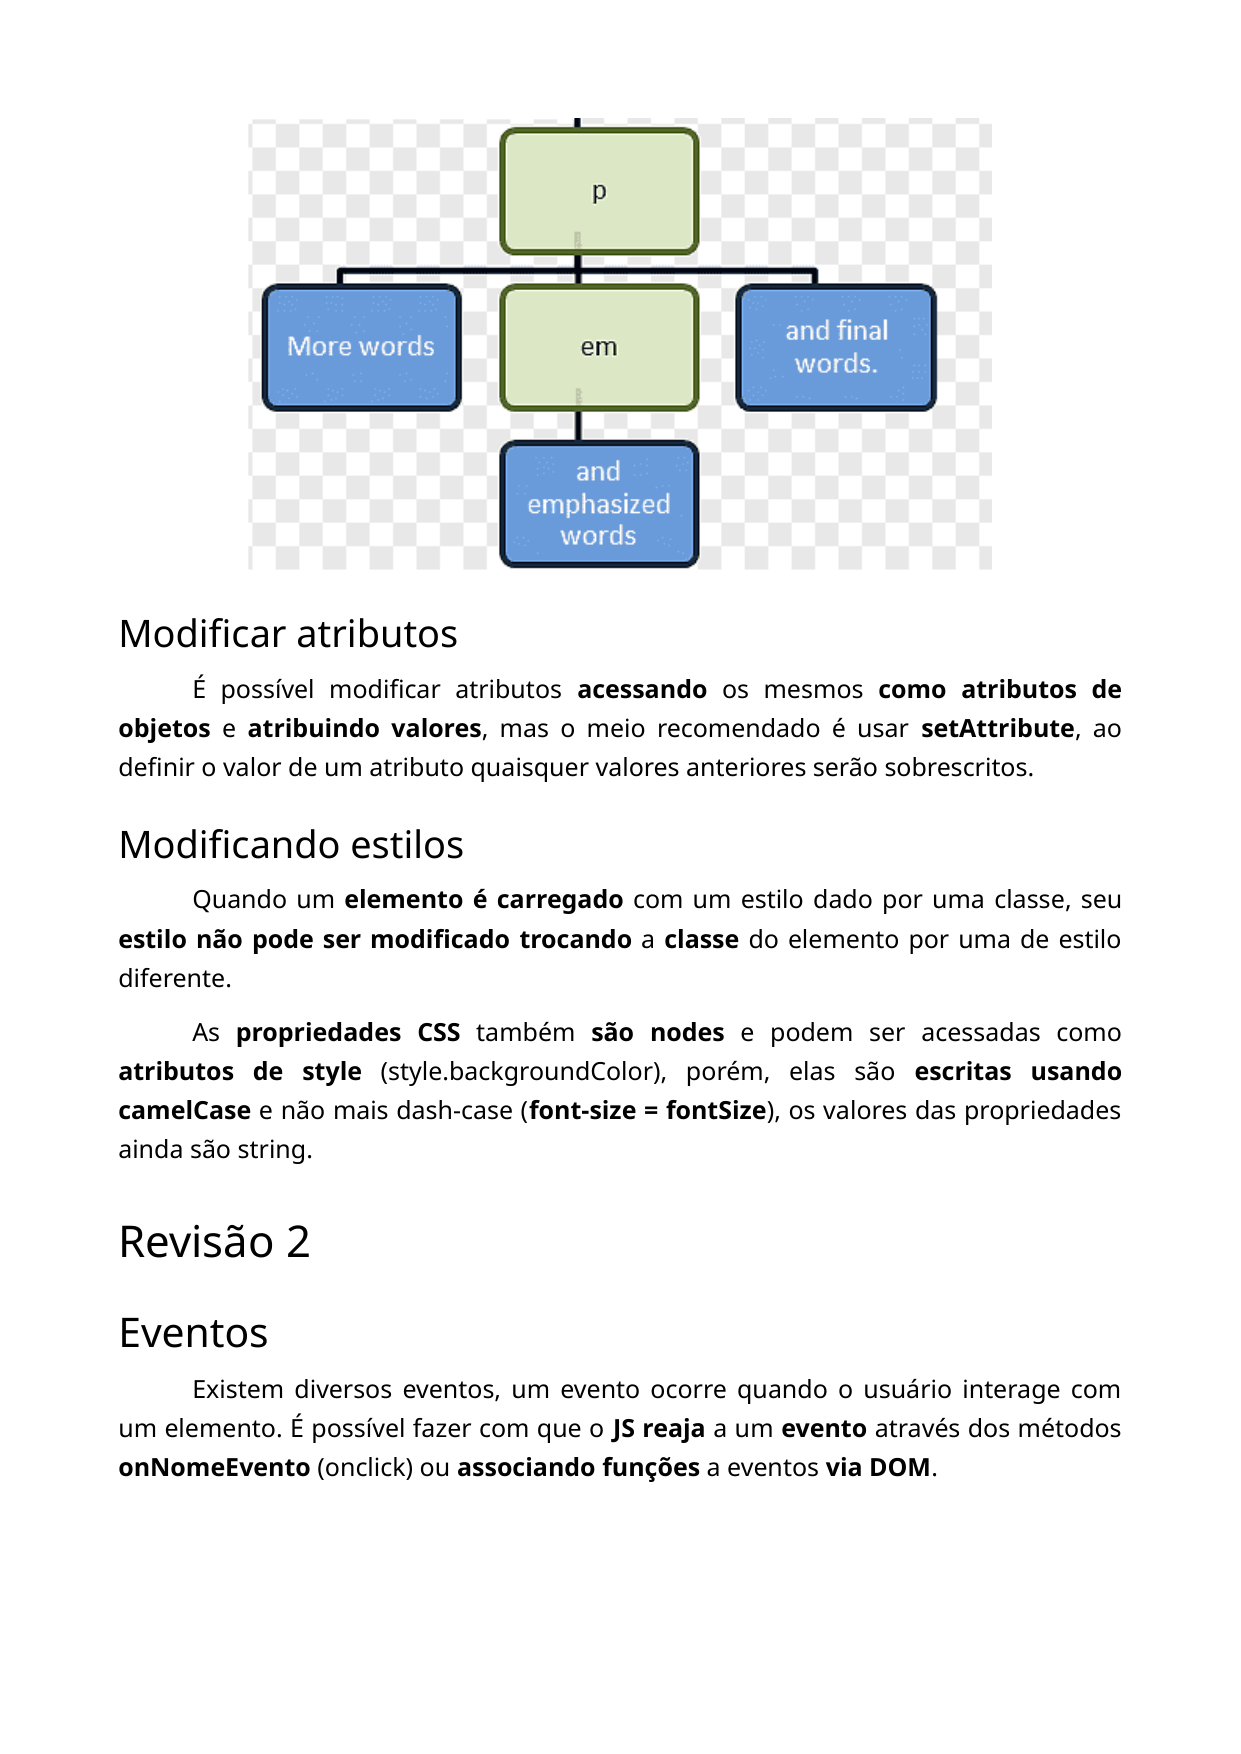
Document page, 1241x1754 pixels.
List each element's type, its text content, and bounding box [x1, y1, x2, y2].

subtitle Eventos [118, 1303, 1122, 1359]
text Existem diversos eventos, um evento ocorre quando o usuário interage com um elemento. É possível fazer com que o JS reaja a um evento através dos métodos onNomeEvento (onclick) ou associando funções a eventos via DOM. [118, 1371, 1122, 1484]
text As propriedades CSS também são nodes e podem ser acessadas como atributos de style (style.backgroundColor), porém, elas são escritas usando camelCase e não mais dash-case (font-size = fontSize), os valores das propriedades ainda são string. [118, 1014, 1122, 1166]
picture [248, 118, 992, 573]
subtitle Modificando estilos [118, 818, 1122, 869]
text É possível modificar atributos acessando os mesmos como atributos de objetos e atribuindo valores, mas o meio recomendado é usar setAttribute, ao definir o valor de um atributo quaisquer valores anteriores serão sobrescritos. [118, 671, 1122, 784]
text Quando um elemento é carregado com um estilo dado por uma classe, seu estilo não pode ser modificado trocando a classe do elemento por uma de estilo diferente. [118, 882, 1122, 994]
subtitle Modificar atributos [118, 607, 1122, 659]
subtitle Revisão 2 [118, 1210, 1122, 1270]
